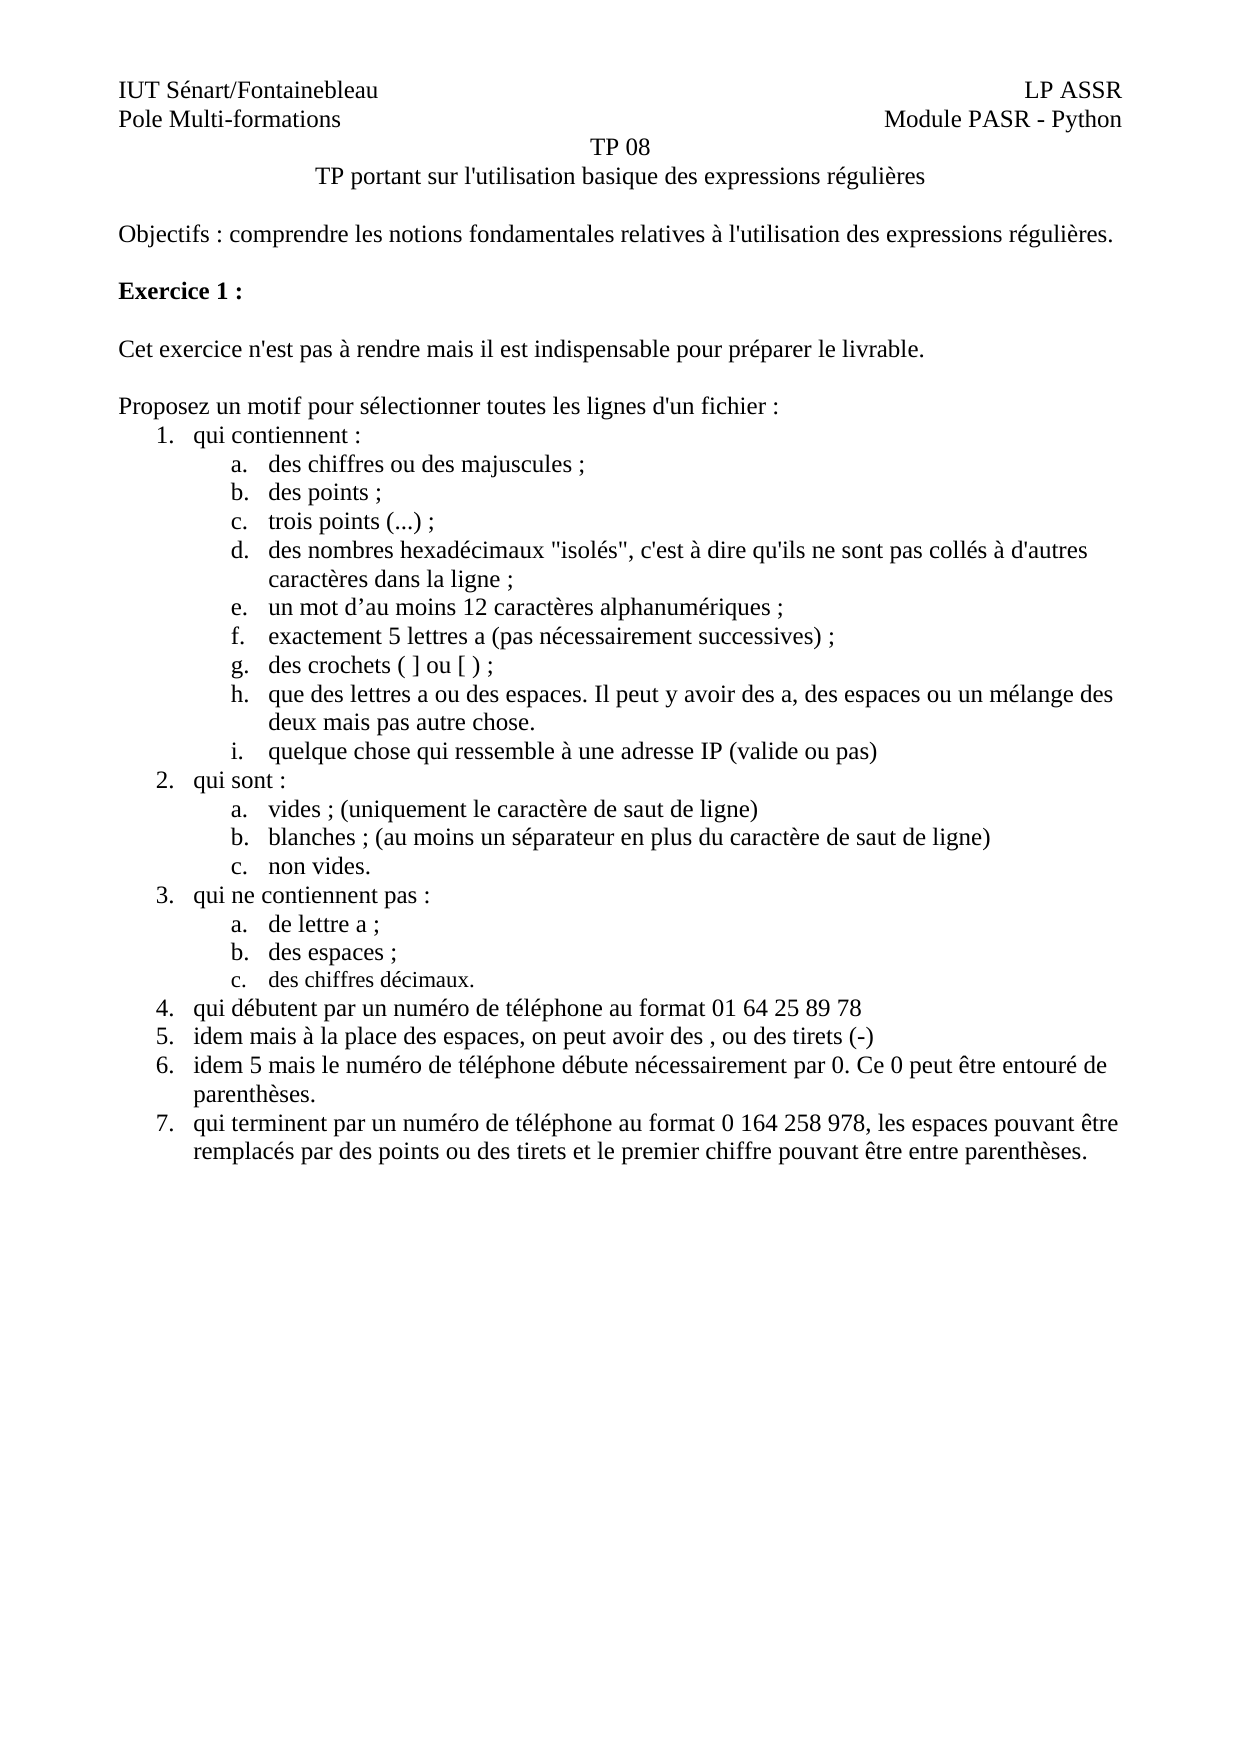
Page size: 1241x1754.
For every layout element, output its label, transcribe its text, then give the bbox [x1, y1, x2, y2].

text Exercice 1 : [118, 276, 1122, 305]
list vides ; (uniquement le caractère de saut de ligne) [231, 794, 1122, 822]
list qui contiennent : [156, 420, 1122, 449]
text Cet exercice n'est pas à rendre mais il est indispensable pour préparer le livrable. [118, 334, 1122, 362]
list trois points (...) ; [231, 506, 1122, 535]
list qui débutent par un numéro de téléphone au format 01 64 25 89 78 [156, 993, 1122, 1021]
list qui terminent par un numéro de téléphone au format 0 164 258 978, les espaces pouvant être remplacés par des points ou des tirets et le premier chiffre pouvant être entre parenthèses. [156, 1108, 1122, 1165]
list idem 5 mais le numéro de téléphone débute nécessairement par 0. Ce 0 peut être entouré de parenthèses. [156, 1050, 1122, 1108]
list qui sont : [156, 765, 1122, 794]
list exactement 5 lettres a (pas nécessairement successives) ; [231, 621, 1122, 650]
list quelque chose qui ressemble à une adresse IP (valide ou pas) [231, 736, 1122, 765]
list des chiffres décimaux. [231, 966, 1122, 993]
list idem mais à la place des espaces, on peut avoir des , ou des tirets (-) [156, 1021, 1122, 1050]
list de lettre a ; [231, 909, 1122, 937]
list blanches ; (au moins un séparateur en plus du caractère de saut de ligne) [231, 822, 1122, 851]
list un mot d’au moins 12 caractères alphanumériques ; [231, 592, 1122, 621]
text Objectifs : comprendre les notions fondamentales relatives à l'utilisation des expressions régulières. [118, 219, 1122, 247]
list des espaces ; [231, 937, 1122, 966]
text Proposez un motif pour sélectionner toutes les lignes d'un fichier : [118, 391, 1122, 420]
list des nombres hexadécimaux "isolés", c'est à dire qu'ils ne sont pas collés à d'autres caractères dans la ligne ; [231, 535, 1122, 592]
list qui ne contiennent pas : [156, 880, 1122, 909]
list que des lettres a ou des espaces. Il peut y avoir des a, des espaces ou un mélange des deux mais pas autre chose. [231, 679, 1122, 736]
list des crochets ( ] ou [ ) ; [231, 650, 1122, 679]
list non vides. [231, 851, 1122, 880]
list des points ; [231, 477, 1122, 506]
list des chiffres ou des majuscules ; [231, 449, 1122, 477]
